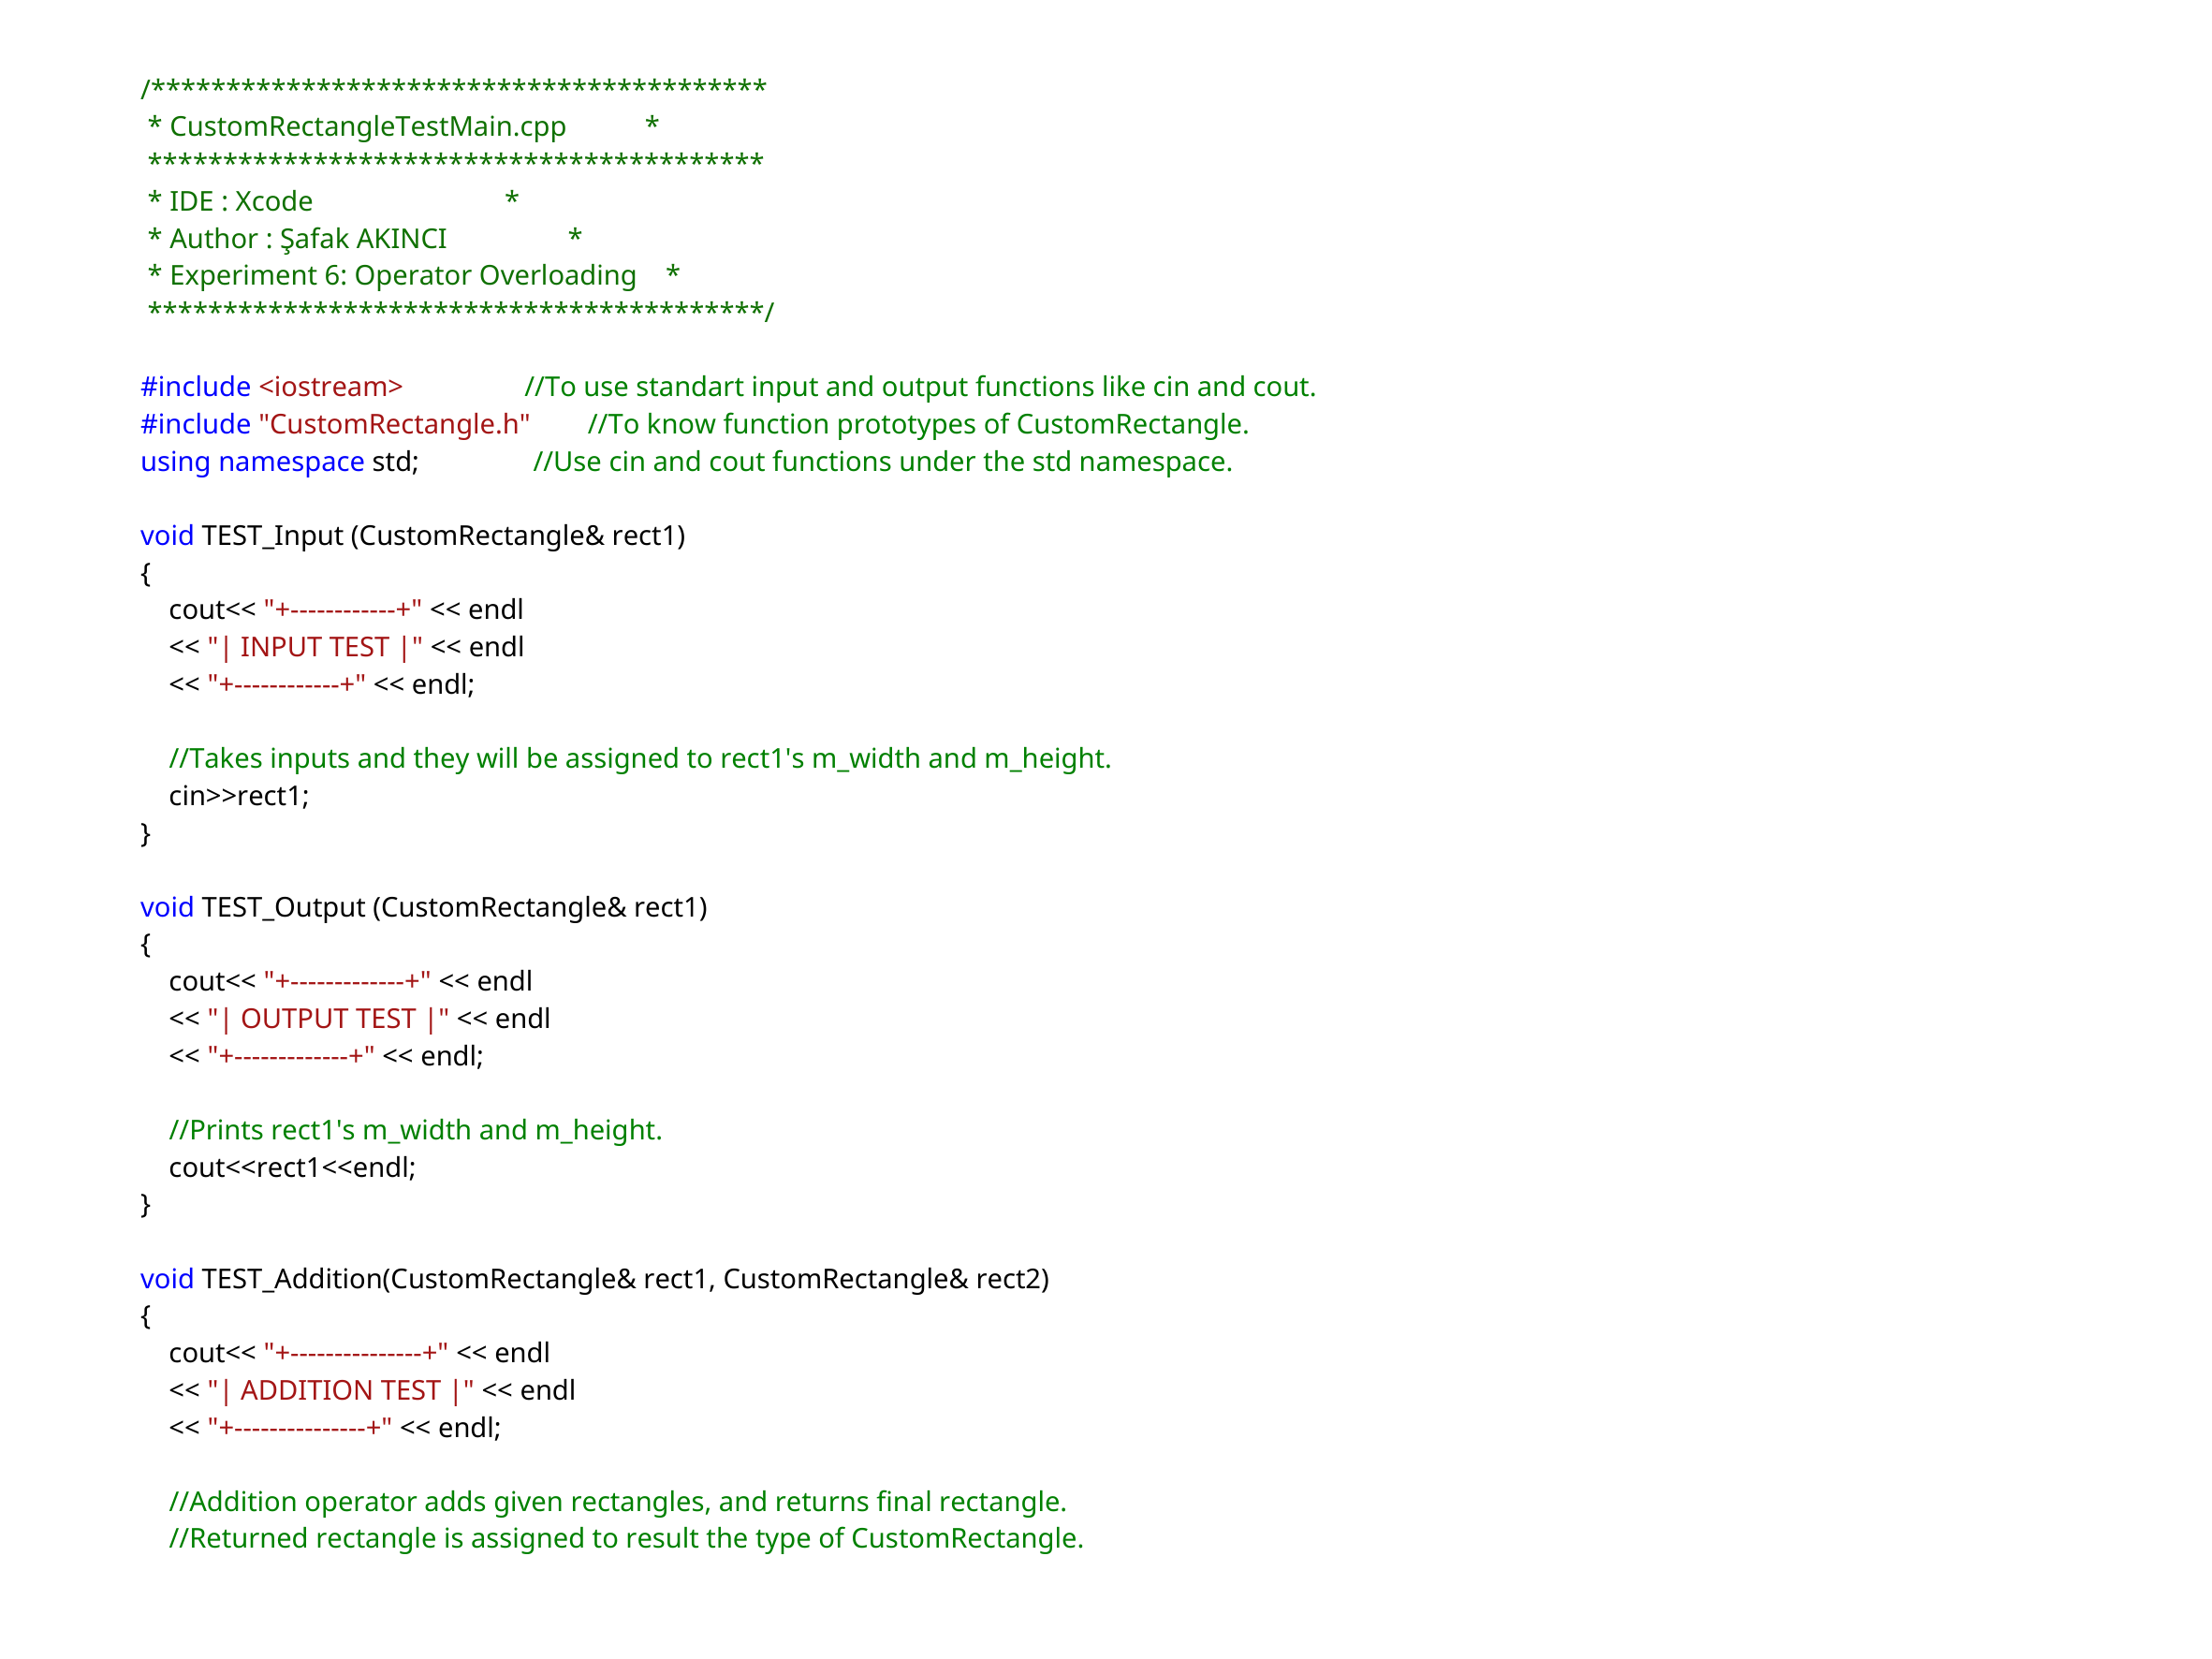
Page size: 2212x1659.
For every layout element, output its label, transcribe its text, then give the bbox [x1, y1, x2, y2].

text //Takes inputs and they will be assigned to rect1's m_width and m_height. [140, 739, 2071, 776]
text << "+---------------+" << endl; [140, 1408, 2071, 1445]
text { [140, 925, 2071, 962]
text cout<< "+---------------+" << endl [140, 1333, 2071, 1371]
text #include "CustomRectangle.h" //To know function prototypes of CustomRectangle. [140, 404, 2071, 442]
text * IDE : Xcode * [140, 182, 2071, 219]
text cout<< "+-------------+" << endl [140, 962, 2071, 999]
text cout<< "+------------+" << endl [140, 591, 2071, 627]
text } [140, 814, 2071, 850]
text } [140, 1185, 2071, 1222]
text //Returned rectangle is assigned to result the type of CustomRectangle. [140, 1520, 2071, 1556]
text //Prints rect1's m_width and m_height. [140, 1110, 2071, 1148]
text void TEST_Input (CustomRectangle& rect1) [140, 516, 2071, 553]
text << "| ADDITION TEST |" << endl [140, 1371, 2071, 1408]
text cin>>rect1; [140, 776, 2071, 814]
text * Author : Şafak AKINCI * [140, 219, 2071, 256]
text cout<<rect1<<endl; [140, 1148, 2071, 1185]
text //Addition operator adds given rectangles, and returns final rectangle. [140, 1482, 2071, 1520]
text << "| OUTPUT TEST |" << endl [140, 999, 2071, 1036]
text using namespace std; //Use cin and cout functions under the std namespace. [140, 442, 2071, 479]
text << "+-------------+" << endl; [140, 1036, 2071, 1074]
text /***************************************** [140, 70, 2071, 108]
text ***************************************** [140, 144, 2071, 182]
text #include <iostream> //To use standart input and output functions like cin and cout. [140, 367, 2071, 404]
text { [140, 553, 2071, 591]
text void TEST_Addition(CustomRectangle& rect1, CustomRectangle& rect2) [140, 1259, 2071, 1297]
text * Experiment 6: Operator Overloading * [140, 256, 2071, 293]
text { [140, 1297, 2071, 1333]
text * CustomRectangleTestMain.cpp * [140, 108, 2071, 144]
text *****************************************/ [140, 293, 2071, 330]
text << "| INPUT TEST |" << endl [140, 627, 2071, 665]
text void TEST_Output (CustomRectangle& rect1) [140, 888, 2071, 925]
text << "+------------+" << endl; [140, 665, 2071, 702]
